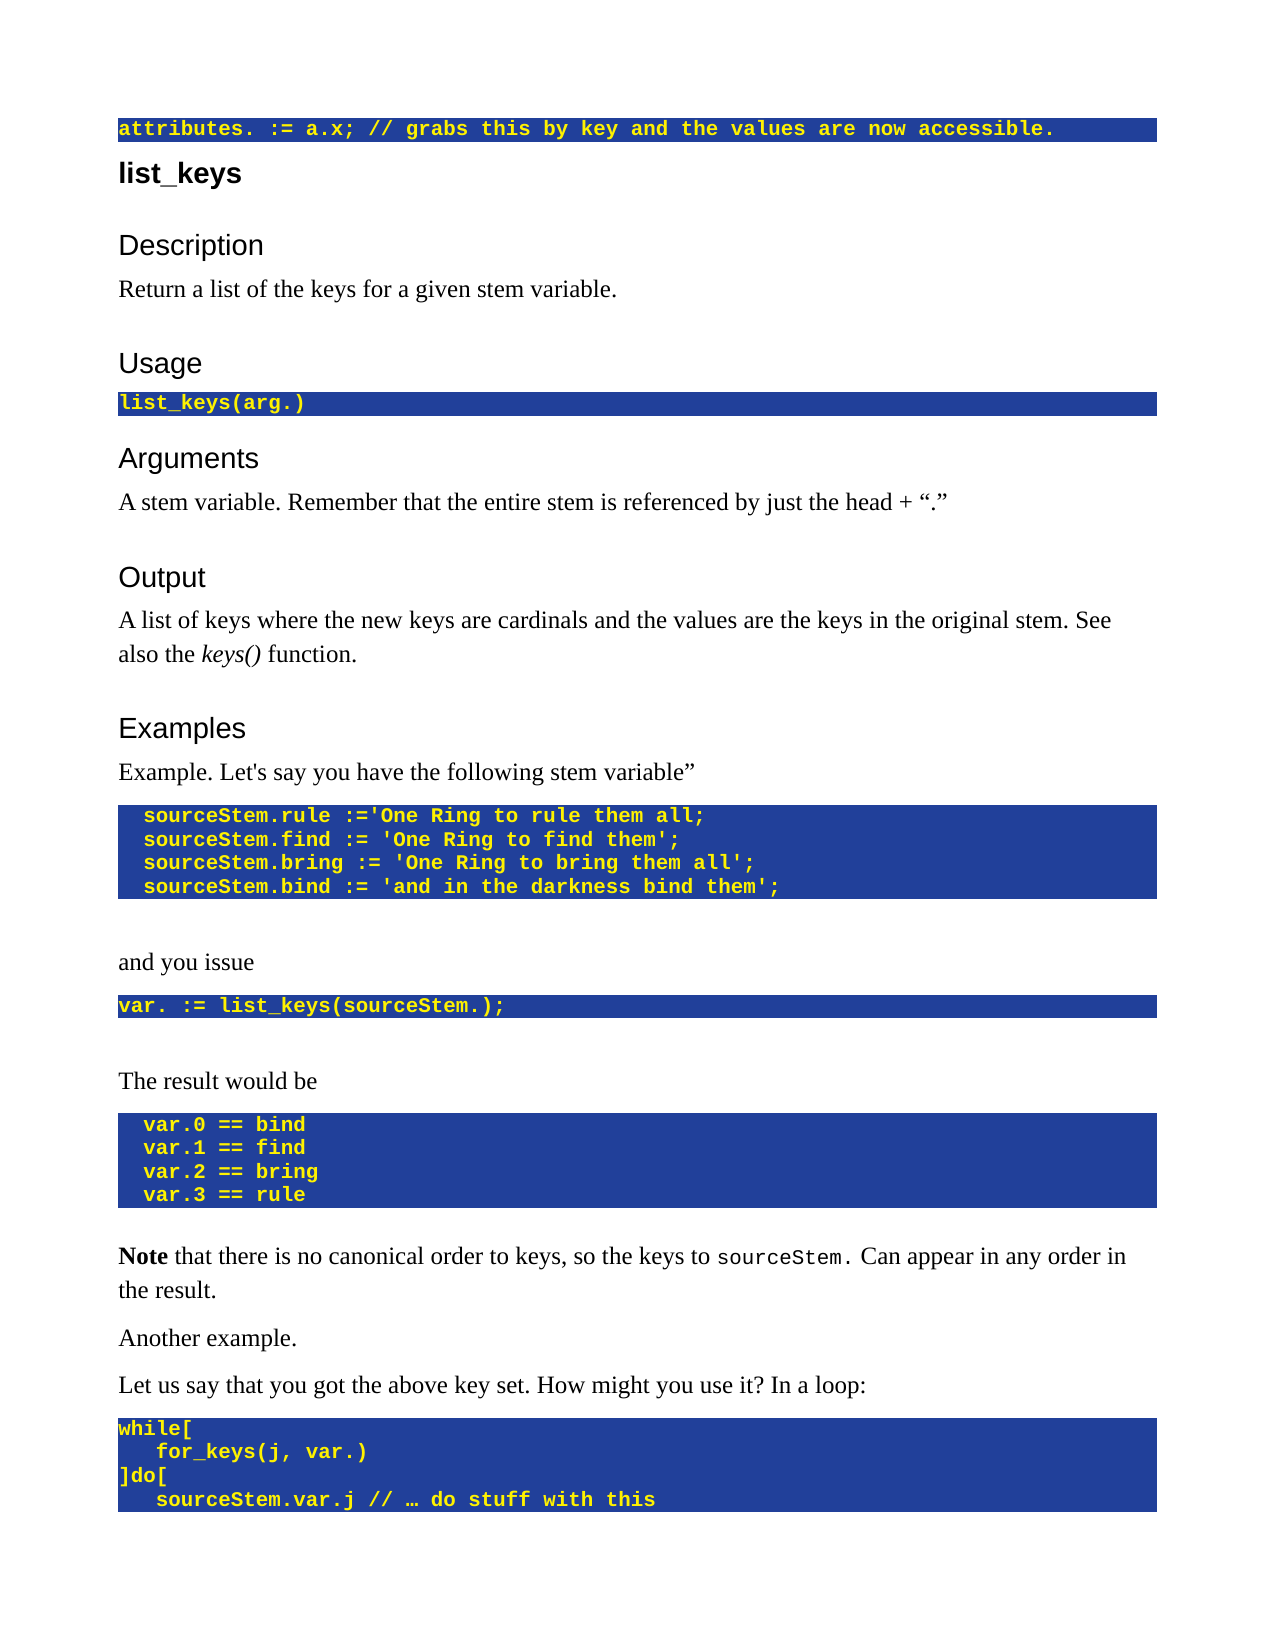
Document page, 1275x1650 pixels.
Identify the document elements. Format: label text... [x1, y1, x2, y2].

text attributes. := a.x; // grabs this by key and the values are now accessible. [118, 118, 1157, 142]
subtitle Usage [118, 346, 1157, 380]
text The result would be [118, 1066, 1157, 1095]
text sourceStem.find := 'One Ring to find them'; [118, 828, 1157, 852]
subtitle Examples [118, 711, 1157, 745]
text ]do[ [118, 1465, 1157, 1489]
text sourceStem.rule :='One Ring to rule them all; [118, 805, 1157, 828]
text sourceStem.bind := 'and in the darkness bind them'; [118, 876, 1157, 899]
text Let us say that you got the above key set. How might you use it? In a loop: [118, 1370, 1157, 1399]
text Note that there is no canonical order to keys, so the keys to sourceStem. Can appear in any order in the result. [118, 1208, 1157, 1304]
text and you issue [118, 947, 1157, 976]
text while[ [118, 1418, 1157, 1441]
subtitle Arguments [118, 441, 1157, 474]
subtitle list_keys [118, 156, 1157, 190]
text for_keys(j, var.) [118, 1441, 1157, 1465]
text sourceStem.var.j // … do stuff with this [118, 1489, 1157, 1512]
text sourceStem.bring := 'One Ring to bring them all'; [118, 852, 1157, 876]
subtitle Output [118, 559, 1157, 593]
text var. := list_keys(sourceStem.); [118, 995, 1157, 1018]
text A list of keys where the new keys are cardinals and the values are the keys in the original stem. See also the keys() function. [118, 606, 1157, 667]
text var.1 == find [118, 1137, 1157, 1161]
text Another example. [118, 1323, 1157, 1351]
text list_keys(arg.) [118, 392, 1157, 416]
text var.3 == rule [118, 1184, 1157, 1208]
text var.0 == bind [118, 1113, 1157, 1137]
text Example. Let's say you have the following stem variable” [118, 757, 1157, 786]
subtitle Description [118, 228, 1157, 261]
text A stem variable. Remember that the entire stem is referenced by just the head + “.” [118, 487, 1157, 516]
text var.2 == bring [118, 1161, 1157, 1184]
text Return a list of the keys for a given stem variable. [118, 274, 1157, 302]
